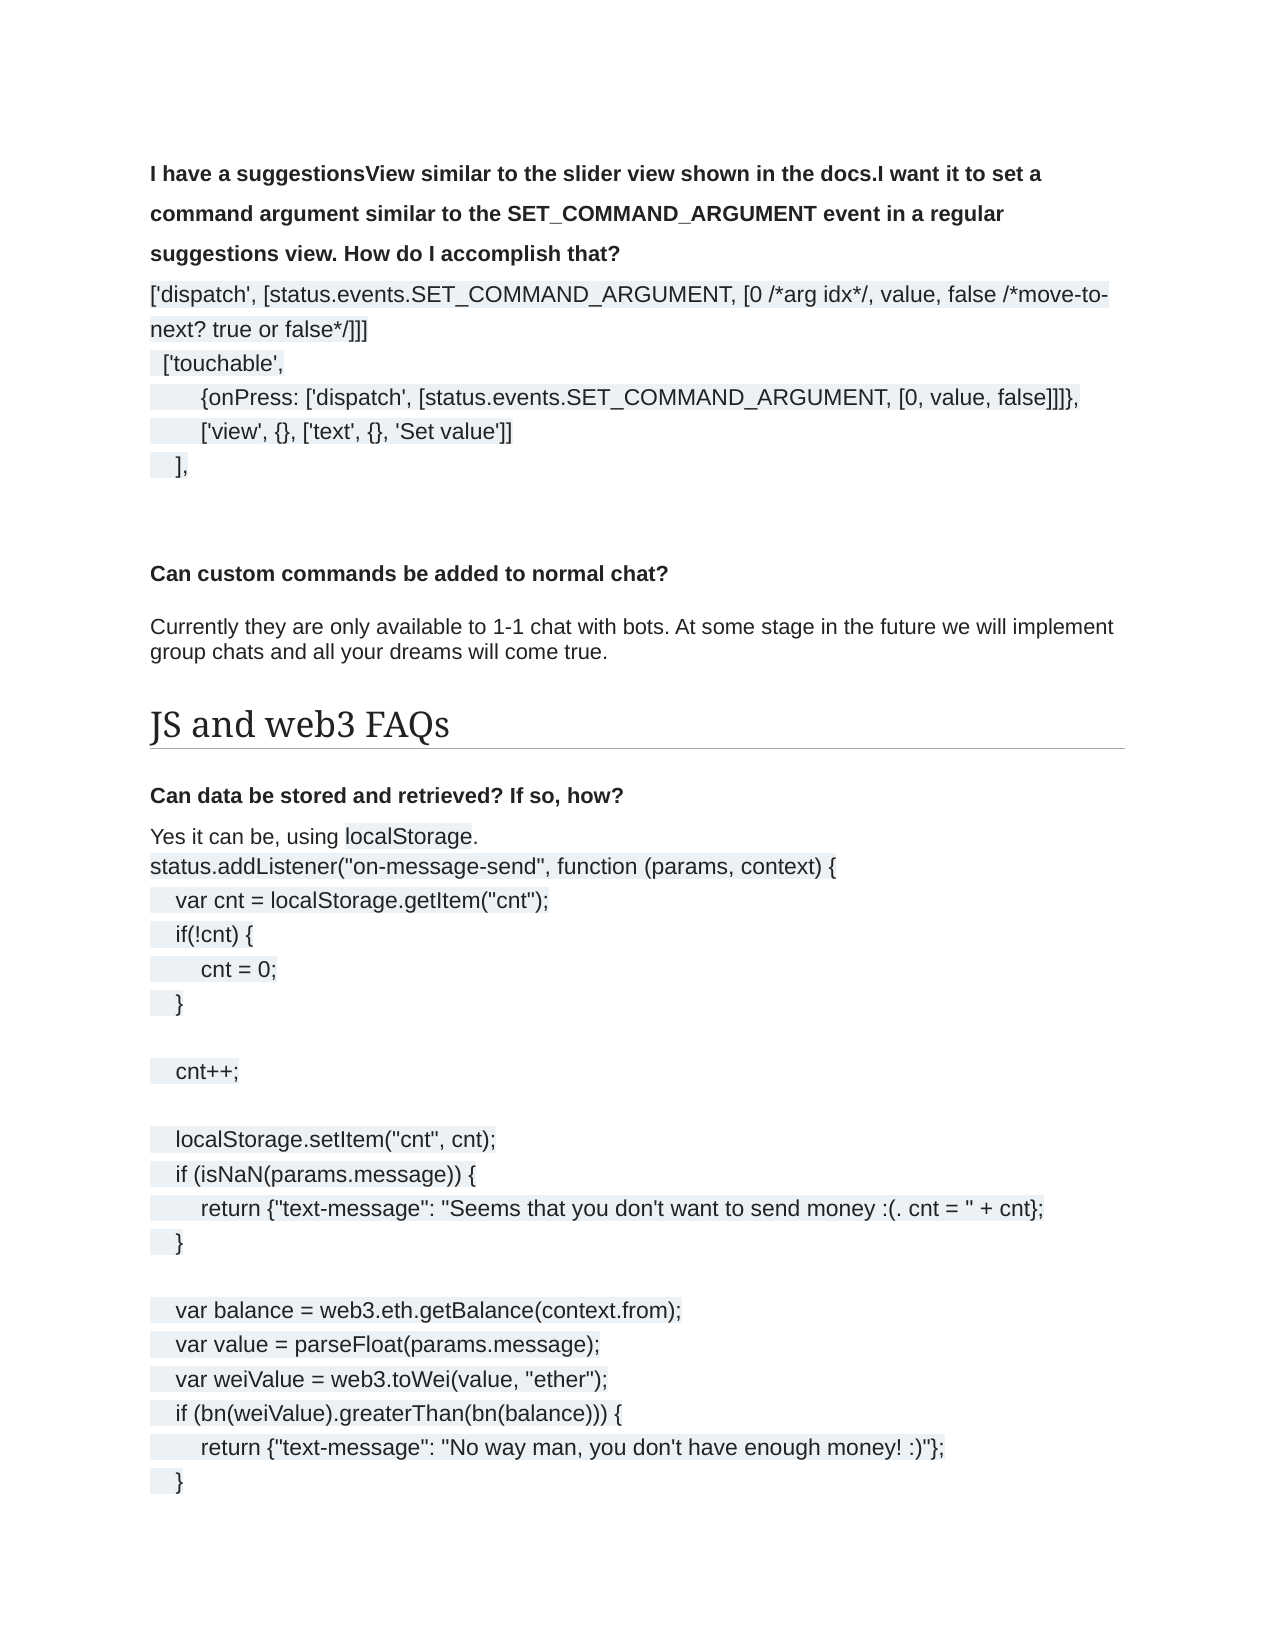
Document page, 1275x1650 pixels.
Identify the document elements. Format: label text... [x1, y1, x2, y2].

text ['dispatch', [status.events.SET_COMMAND_ARGUMENT, [0 /*arg idx*/, value, false /*move-to-next? true or false*/]]] ['touchable', {onPress: ['dispatch', [status.events.SET_COMMAND_ARGUMENT, [0, value, false]]]}, ['view', {}, ['text', {}, 'Set value']] ], [150, 281, 1125, 547]
subtitle JS and web3 FAQs [150, 699, 1125, 748]
subtitle Can custom commands be added to normal chat? [150, 551, 1125, 586]
text Yes it can be, using localStorage. [150, 823, 1125, 849]
text status.addListener("on-message-send", function (params, context) { var cnt = localStorage.getItem("cnt"); if(!cnt) { cnt = 0; } cnt++; localStorage.setItem("cnt", cnt); if (isNaN(params.message)) { return {"text-message": "Seems that you don't want to send money :(. cnt = " + cnt}; } var balance = web3.eth.getBalance(context.from); var value = parseFloat(params.message); var weiValue = web3.toWei(value, "ether"); if (bn(weiValue).greaterThan(bn(balance))) { return {"text-message": "No way man, you don't have enough money! :)"}; } [150, 853, 1125, 1494]
subtitle I have a suggestionsView similar to the slider view shown in the docs.I want it to set a command argument similar to the SET_COMMAND_ARGUMENT event in a regular suggestions view. How do I accomplish that? [150, 150, 1125, 266]
subtitle Can data be stored and retrieved? If so, how? [150, 772, 1125, 808]
text Currently they are only available to 1-1 chat with bots. At some stage in the future we will implement group chats and all your dreams will come true. [150, 614, 1125, 664]
